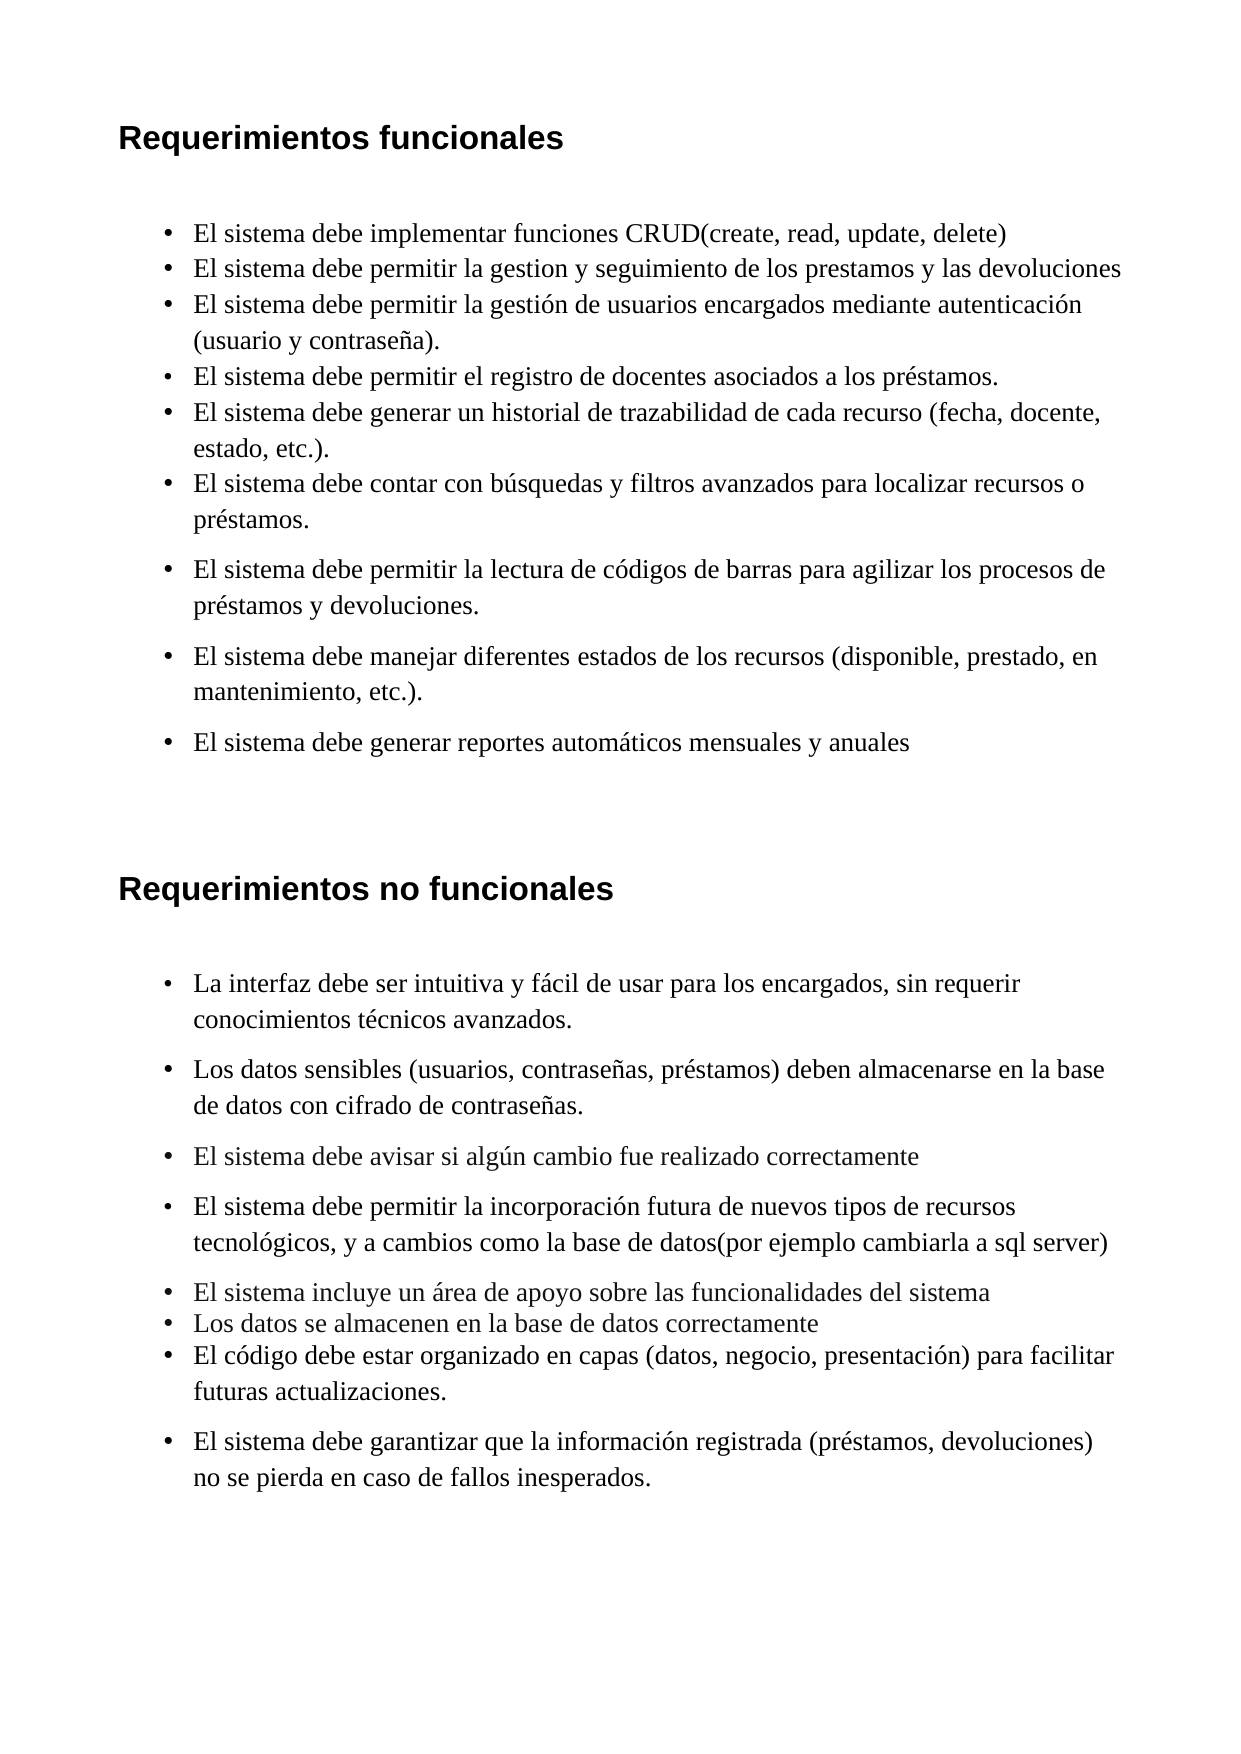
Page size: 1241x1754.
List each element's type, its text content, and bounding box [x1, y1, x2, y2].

list Los datos sensibles (usuarios, contraseñas, préstamos) deben almacenarse en la base de datos con cifrado de contraseñas. [164, 1053, 1122, 1121]
list El sistema debe generar un historial de trazabilidad de cada recurso (fecha, docente, estado, etc.). [164, 396, 1122, 463]
list El sistema debe avisar si algún cambio fue realizado correctamente [164, 1140, 1122, 1171]
list El sistema debe contar con búsquedas y filtros avanzados para localizar recursos o préstamos. [164, 467, 1122, 534]
subtitle Requerimientos no funcionales [118, 869, 1122, 907]
list El sistema debe permitir la gestion y seguimiento de los prestamos y las devoluciones [164, 253, 1122, 284]
list El sistema debe permitir la lectura de códigos de barras para agilizar los procesos de préstamos y devoluciones. [164, 553, 1122, 621]
list El sistema incluye un área de apoyo sobre las funcionalidades del sistema [164, 1276, 1122, 1307]
list El sistema debe implementar funciones CRUD(create, read, update, delete) [164, 217, 1122, 248]
list El sistema debe manejar diferentes estados de los recursos (disponible, prestado, en mantenimiento, etc.). [164, 640, 1122, 707]
list El sistema debe generar reportes automáticos mensuales y anuales [164, 726, 1122, 757]
list Los datos se almacenen en la base de datos correctamente [164, 1307, 1122, 1339]
subtitle Requerimientos funcionales [118, 118, 1122, 157]
list El sistema debe permitir la gestión de usuarios encargados mediante autenticación (usuario y contraseña). [164, 288, 1122, 356]
list La interfaz debe ser intuitiva y fácil de usar para los encargados, sin requerir conocimientos técnicos avanzados. [164, 967, 1122, 1034]
list El sistema debe garantizar que la información registrada (préstamos, devoluciones) no se pierda en caso de fallos inesperados. [164, 1425, 1122, 1492]
list El sistema debe permitir el registro de docentes asociados a los préstamos. [164, 360, 1122, 391]
list El código debe estar organizado en capas (datos, negocio, presentación) para facilitar futuras actualizaciones. [164, 1339, 1122, 1406]
list El sistema debe permitir la incorporación futura de nuevos tipos de recursos tecnológicos, y a cambios como la base de datos(por ejemplo cambiarla a sql server) [164, 1190, 1122, 1257]
